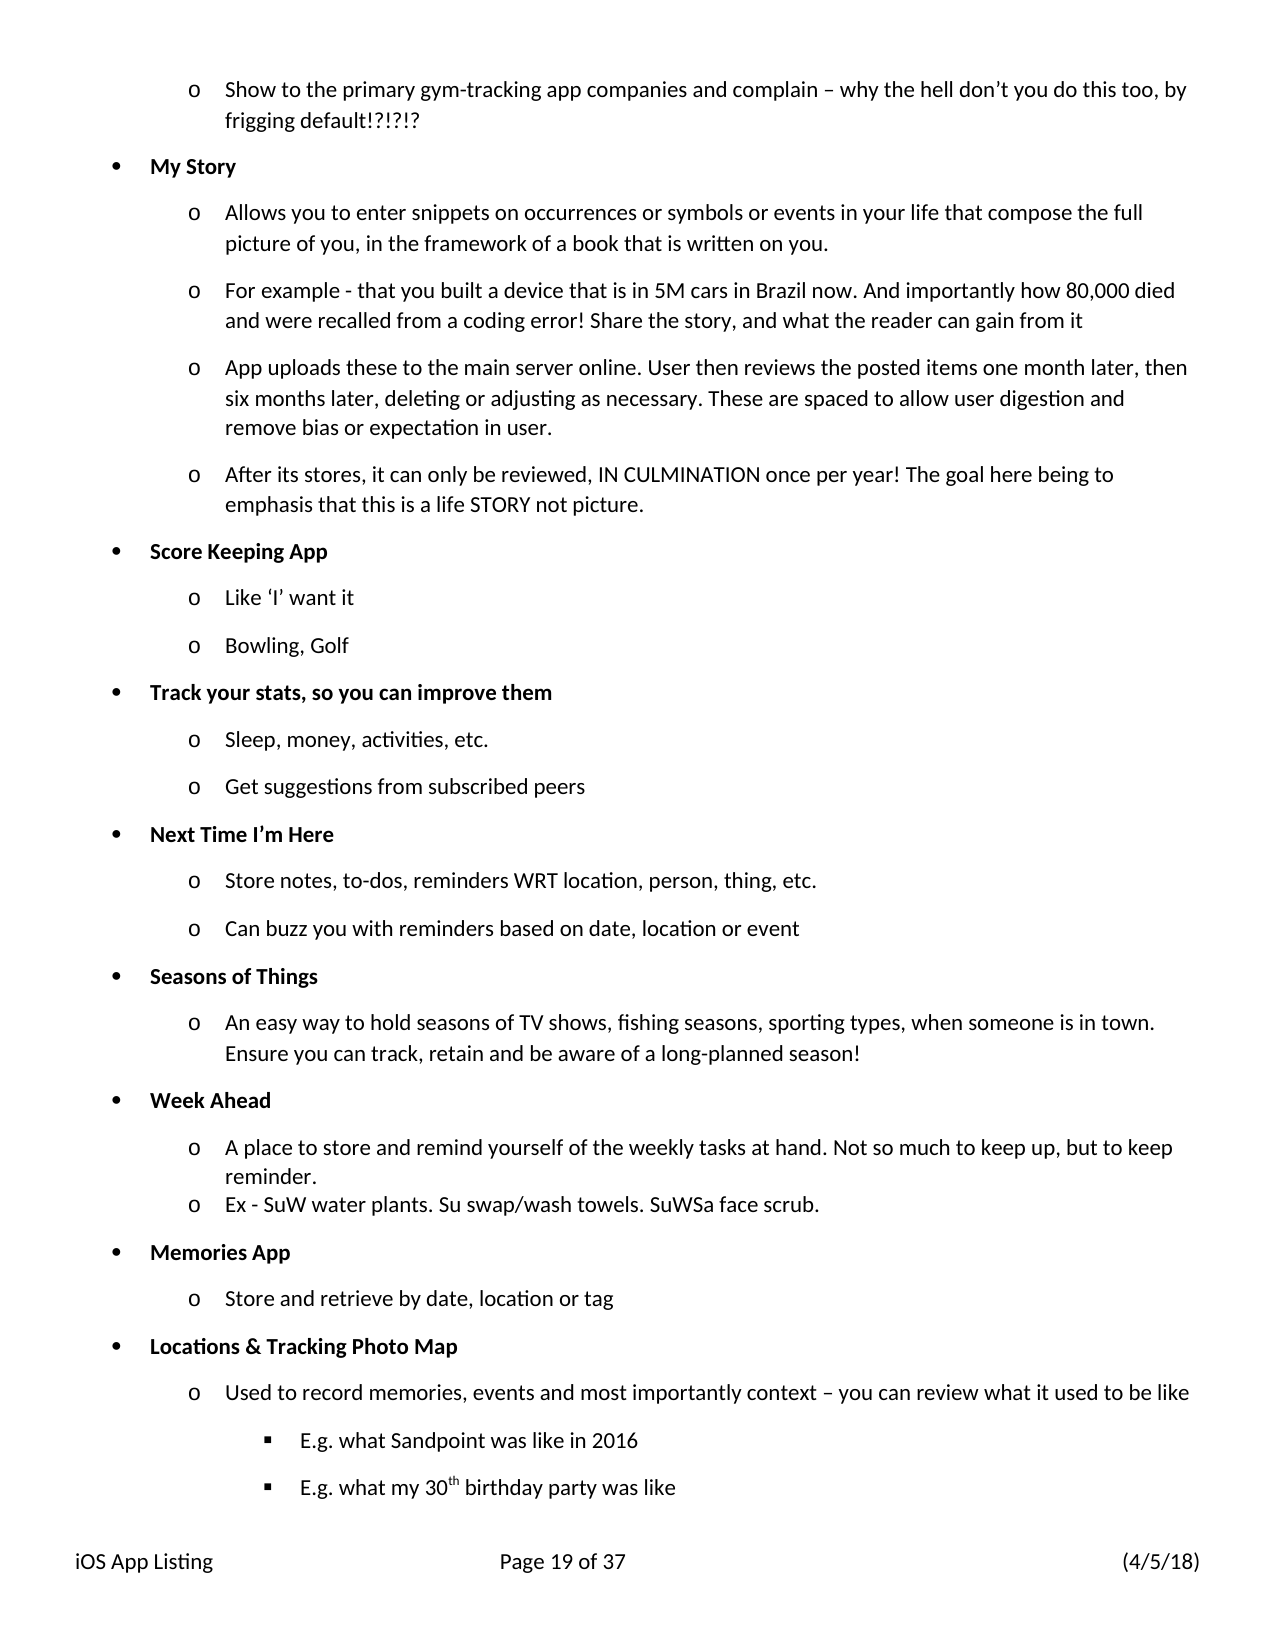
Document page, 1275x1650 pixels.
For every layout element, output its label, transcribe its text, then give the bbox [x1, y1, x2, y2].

list Track your stats, so you can improve them [112, 678, 1200, 706]
list Memories App [112, 1238, 1200, 1266]
list Store and retrieve by date, location or tag [187, 1284, 1200, 1313]
list Get suggestions from subscribed peers [187, 772, 1200, 801]
list An easy way to hold seasons of TV shows, fishing seasons, sporting types, when someone is in town. Ensure you can track, retain and be aware of a long-planned season! [187, 1008, 1200, 1067]
list Locations & Tracking Photo Map [112, 1332, 1200, 1360]
list Ex - SuW water plants. Su swap/wash towels. SuWSa face scrub. [187, 1190, 1200, 1219]
list E.g. what my 30th birthday party was like [262, 1473, 1200, 1501]
list Week Ahead [112, 1086, 1200, 1114]
list After its stores, it can only be reviewed, IN CULMINATION once per year! The goal here being to emphasis that this is a life STORY not picture. [187, 460, 1200, 519]
list Used to record memories, events and most importantly context – you can review what it used to be like [187, 1378, 1200, 1408]
list Like ‘I’ want it [187, 583, 1200, 612]
list Store notes, to-dos, reminders WRT location, person, thing, etc. [187, 866, 1200, 895]
list For example - that you built a device that is in 5M cars in Brazil now. And importantly how 80,000 died and were recalled from a coding error! Share the story, and what the reader can gain from it [187, 276, 1200, 334]
list Can buzz you with reminders based on date, location or event [187, 914, 1200, 943]
list Bowling, Golf [187, 631, 1200, 660]
list E.g. what Sandpoint was like in 2016 [262, 1426, 1200, 1454]
list My Story [112, 152, 1200, 180]
list Next Time I’m Here [112, 820, 1200, 848]
list Allows you to enter snippets on occurrences or symbols or events in your life that compose the full picture of you, in the framework of a book that is written on you. [187, 198, 1200, 257]
list Sleep, money, activities, etc. [187, 725, 1200, 754]
list Score Keeping App [112, 537, 1200, 565]
list App uploads these to the main server online. User then reviews the posted items one month later, then six months later, deleting or adjusting as necessary. These are spaced to allow user digestion and remove bias or expectation in user. [187, 353, 1200, 441]
list Show to the primary gym-tracking app companies and complain – why the hell don’t you do this too, by frigging default!?!?!? [187, 75, 1200, 134]
list Seasons of Things [112, 962, 1200, 990]
list A place to store and remind yourself of the weekly tasks at hand. Not so much to keep up, but to keep reminder. [187, 1133, 1200, 1190]
